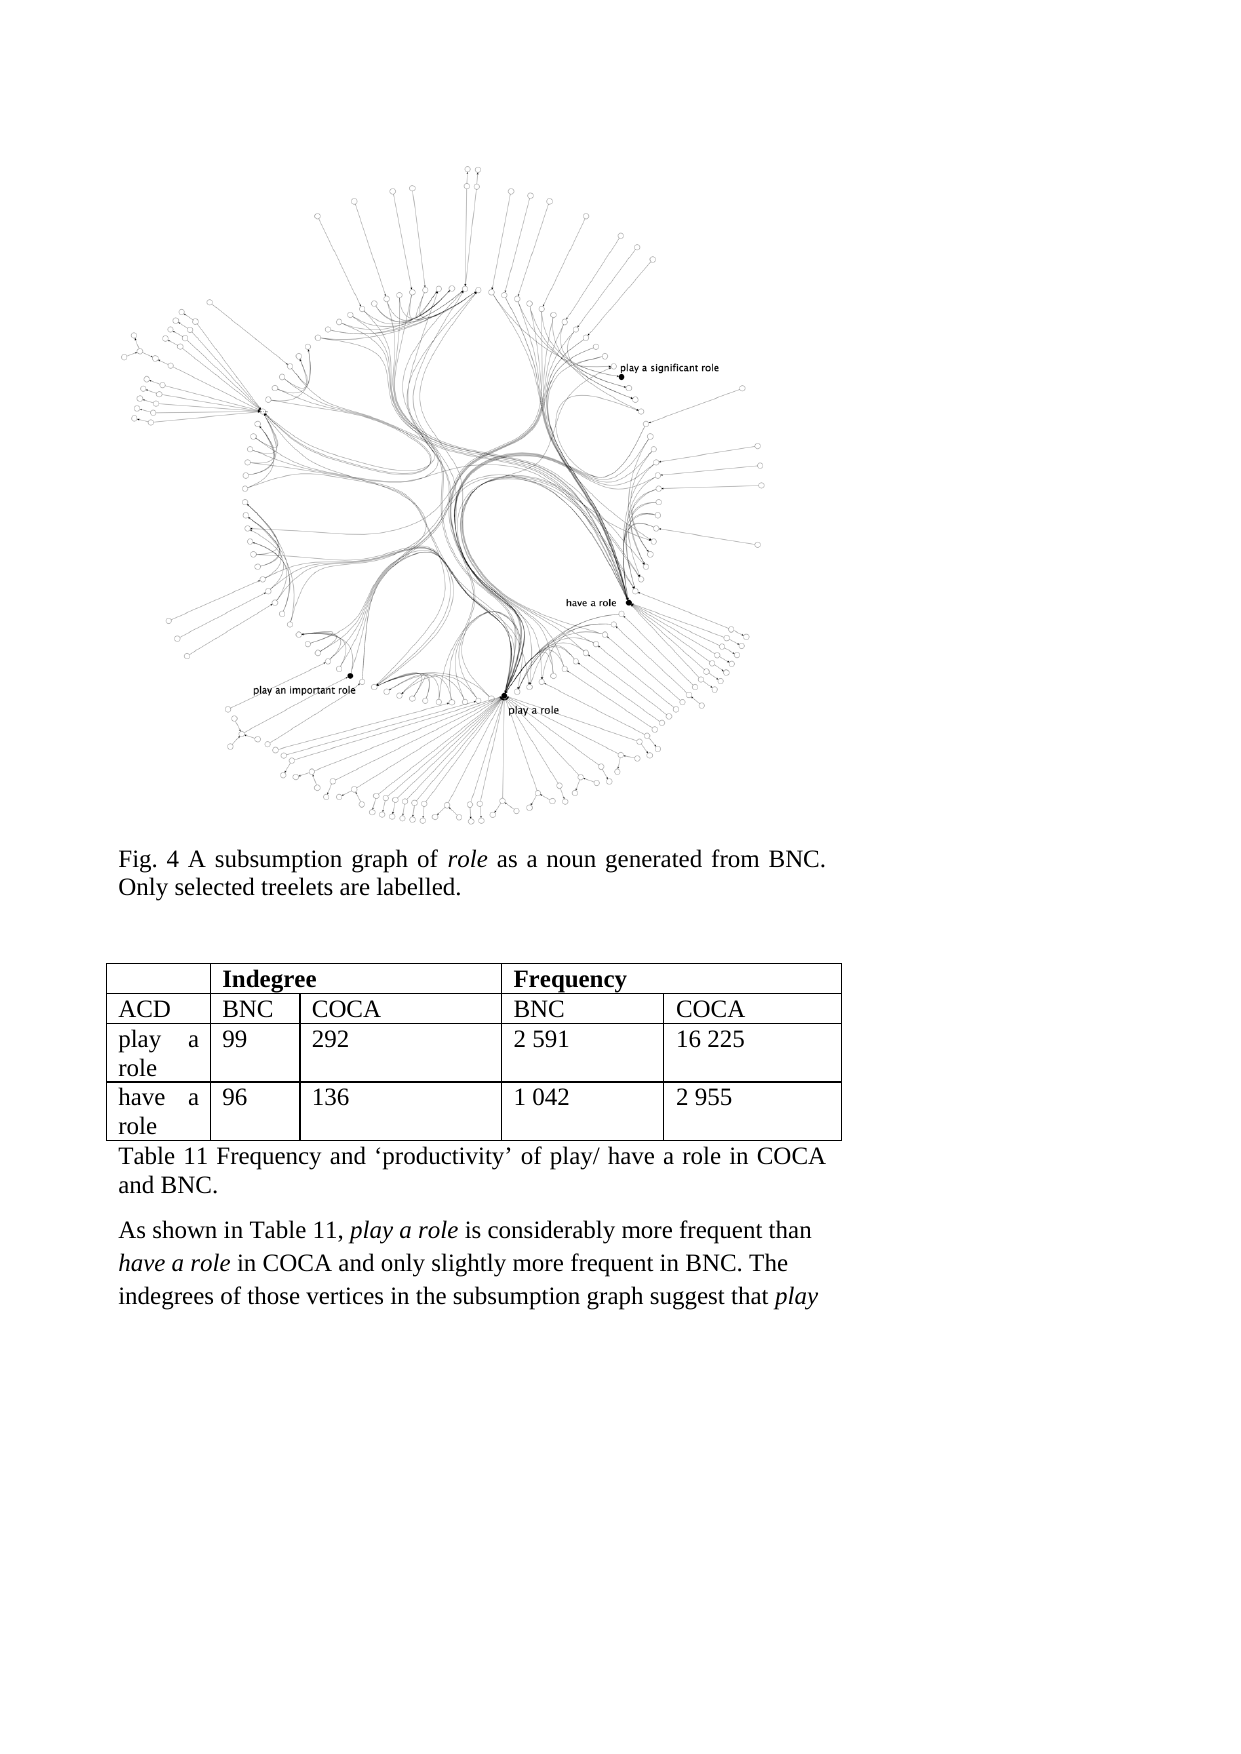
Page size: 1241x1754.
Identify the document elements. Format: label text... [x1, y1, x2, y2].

text Table 11 Frequency and ‘productivity’ of play/ have a role in COCA and BNC. [118, 1141, 827, 1198]
text Fig. 4 A subsumption graph of role as a noun generated from BNC. Only selected treelets are labelled. [118, 844, 827, 901]
table_cell 292 [301, 1024, 501, 1081]
table_cell play a role [107, 1024, 210, 1081]
table_cell COCA [301, 994, 501, 1023]
table_header Frequency [502, 964, 841, 993]
text As shown in Table 11, play a role is considerably more frequent than have a role in COCA and only slightly more frequent in BNC. The indegrees of those vertices in the subsumption graph suggest that play [118, 1215, 827, 1310]
table_cell ACD [107, 994, 210, 1023]
table_header Indegree [211, 964, 501, 993]
table_cell 136 [301, 1083, 501, 1140]
table_cell BNC [502, 994, 663, 1023]
table_cell COCA [664, 994, 841, 1023]
table_cell 99 [211, 1024, 299, 1081]
table_cell have a role [107, 1083, 210, 1140]
table_header [107, 964, 210, 993]
picture [118, 163, 767, 827]
table_cell 2 591 [502, 1024, 663, 1081]
table_cell BNC [211, 994, 299, 1023]
table_cell 96 [211, 1083, 299, 1140]
table_cell 1 042 [502, 1083, 663, 1140]
table_cell 2 955 [664, 1083, 841, 1140]
table_cell 16 225 [664, 1024, 841, 1081]
